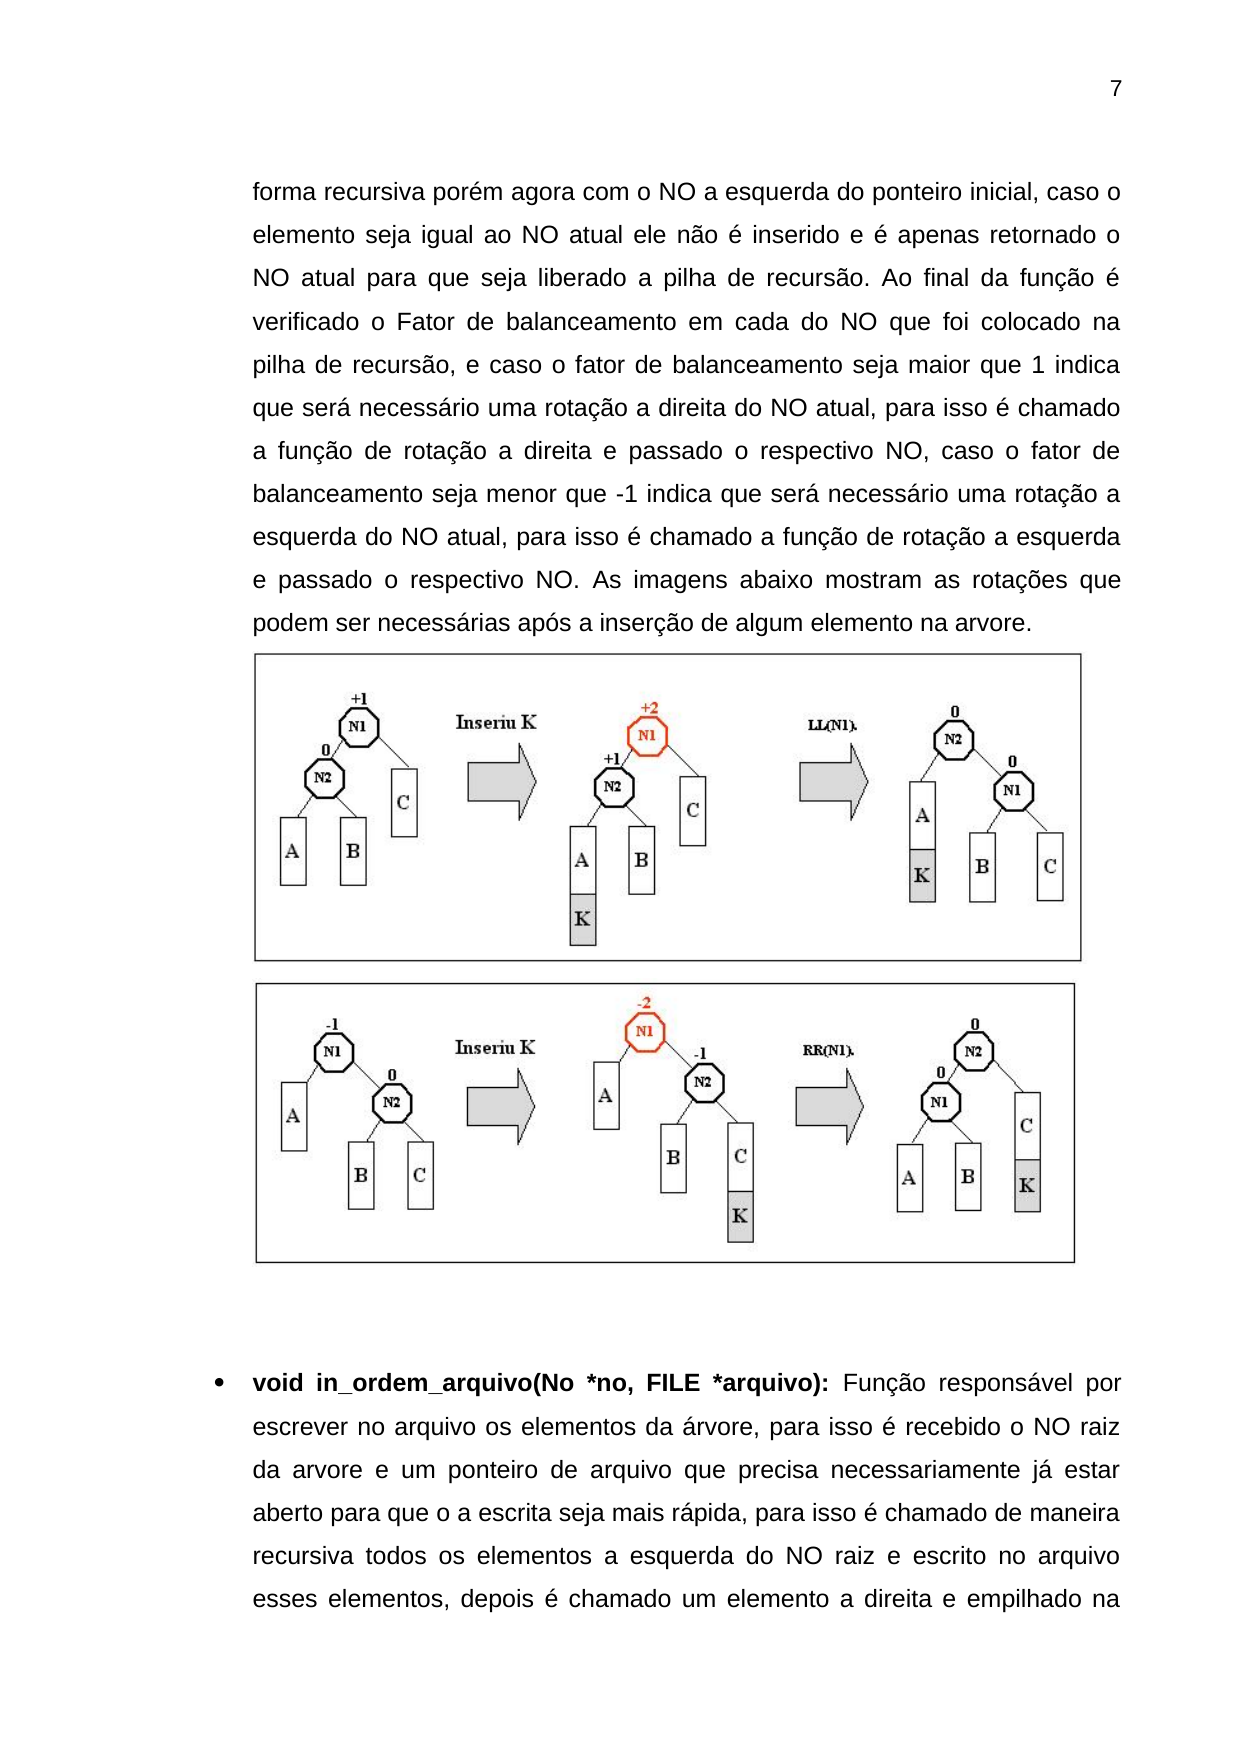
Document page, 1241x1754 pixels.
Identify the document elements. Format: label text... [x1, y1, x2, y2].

list void in_ordem_arquivo(No *no, FILE *arquivo): Função responsável por escrever no arquivo os elementos da árvore, para isso é recebido o NO raiz da arvore e um ponteiro de arquivo que precisa necessariamente já estar aberto para que o a escrita seja mais rápida, para isso é chamado de maneira recursiva todos os elementos a esquerda do NO raiz e escrito no arquivo esses elementos, depois é chamado um elemento a direita e empilhado na [215, 1368, 1122, 1613]
picture [252, 651, 1088, 964]
picture [252, 978, 1079, 1267]
list forma recursiva porém agora com o NO a esquerda do ponteiro inicial, caso o elemento seja igual ao NO atual ele não é inserido e é apenas retornado o NO atual para que seja liberado a pilha de recursão. Ao final da função é verificado o Fator de balanceamento em cada do NO que foi colocado na pilha de recursão, e caso o fator de balanceamento seja maior que 1 indica que será necessário uma rotação a direita do NO atual, para isso é chamado a função de rotação a direita e passado o respectivo NO, caso o fator de balanceamento seja menor que -1 indica que será necessário uma rotação a esquerda do NO atual, para isso é chamado a função de rotação a esquerda e passado o respectivo NO. As imagens abaixo mostram as rotações que podem ser necessárias após a inserção de algum elemento na arvore. [215, 177, 1122, 637]
